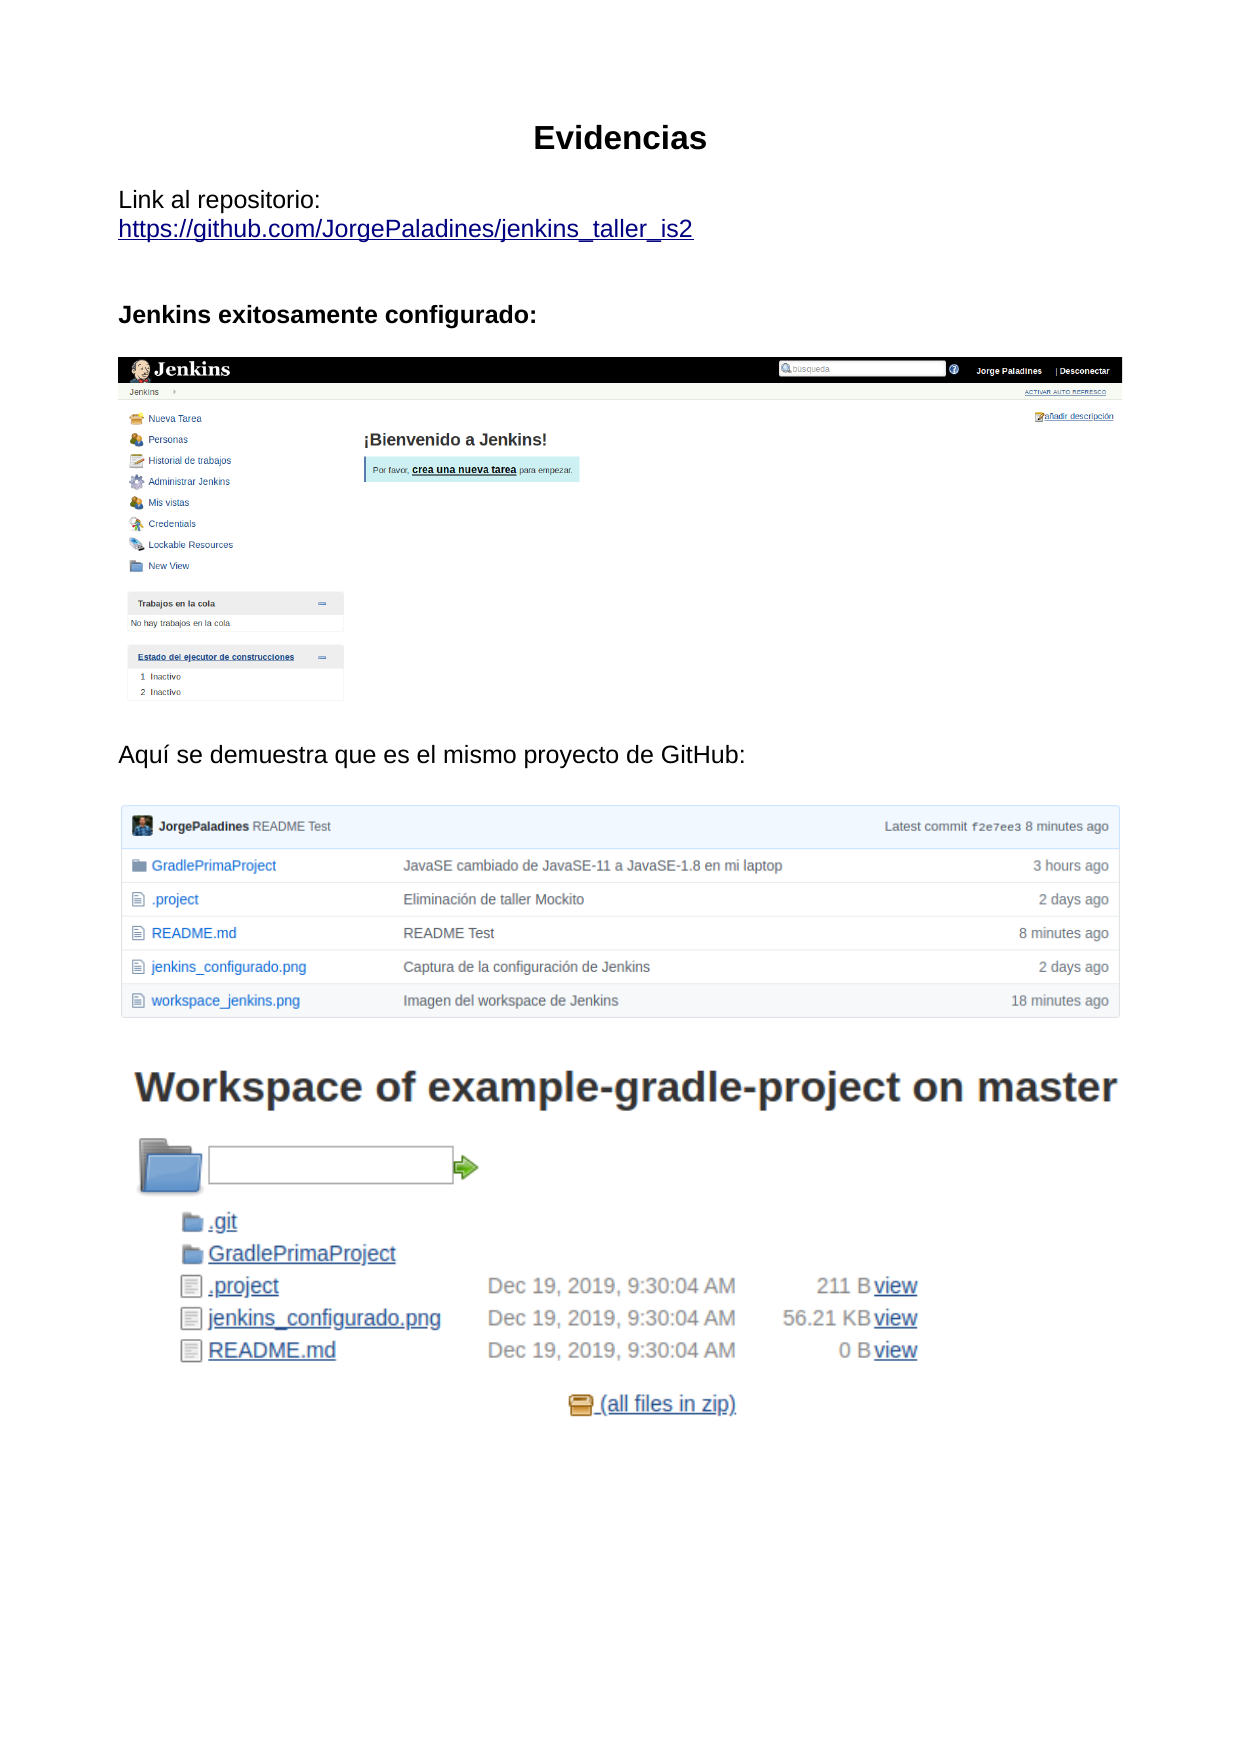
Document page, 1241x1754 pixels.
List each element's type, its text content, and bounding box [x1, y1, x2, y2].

text Link al repositorio: [118, 185, 1122, 214]
picture [118, 1048, 1123, 1450]
text https://github.com/JorgePaladines/jenkins_taller_is2 [118, 214, 1122, 243]
text Aquí se demuestra que es el mismo proyecto de GitHub: [118, 740, 1122, 769]
text Evidencias [118, 118, 1122, 157]
picture [118, 797, 1123, 1020]
picture [118, 357, 1123, 712]
text Jenkins exitosamente configurado: [118, 300, 1122, 329]
